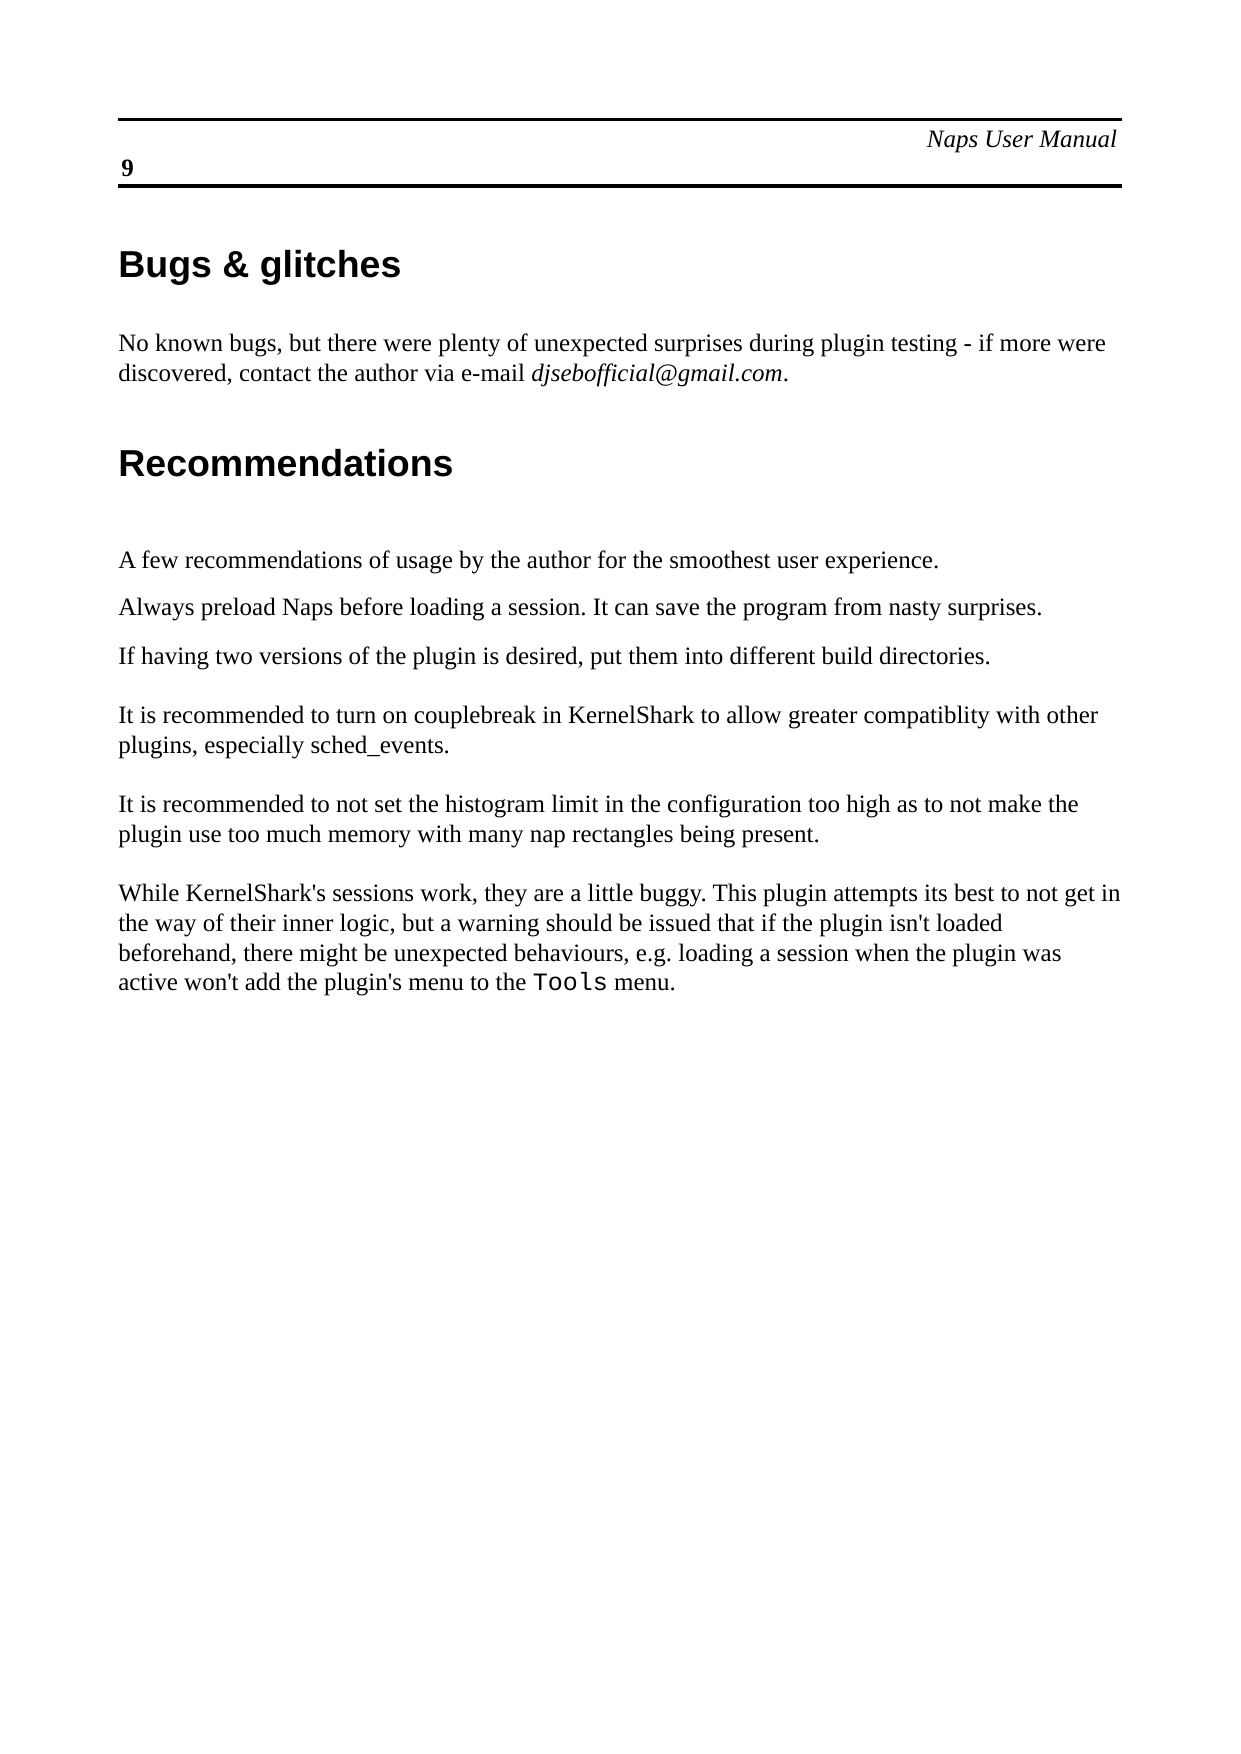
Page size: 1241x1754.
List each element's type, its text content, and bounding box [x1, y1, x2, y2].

subtitle Bugs & glitches [118, 242, 1122, 285]
text It is recommended to turn on couplebreak in KernelShark to allow greater compatiblity with other plugins, especially sched_events. [118, 699, 1122, 759]
text If having two versions of the plugin is desired, put them into different build directories. [118, 640, 1122, 670]
text No known bugs, but there were plenty of unexpected surprises during plugin testing - if more were discovered, contact the author via e-mail djsebofficial@gmail.com. [118, 327, 1122, 387]
text It is recommended to not set the histogram limit in the configuration too high as to not make the plugin use too much memory with many nap rectangles being present. [118, 788, 1122, 848]
text A few recommendations of usage by the author for the smoothest user experience. [118, 545, 1122, 573]
subtitle Recommendations [118, 442, 1122, 485]
text While KernelShark's sessions work, they are a little buggy. This plugin attempts its best to not get in the way of their inner logic, but a warning should be issued that if the plugin isn't loaded beforehand, there might be unexpected behaviours, e.g. loading a session when the plugin was active won't add the plugin's menu to the Tools menu. [118, 877, 1122, 997]
text Always preload Naps before loading a session. It can save the program from nasty surprises. [118, 592, 1122, 621]
